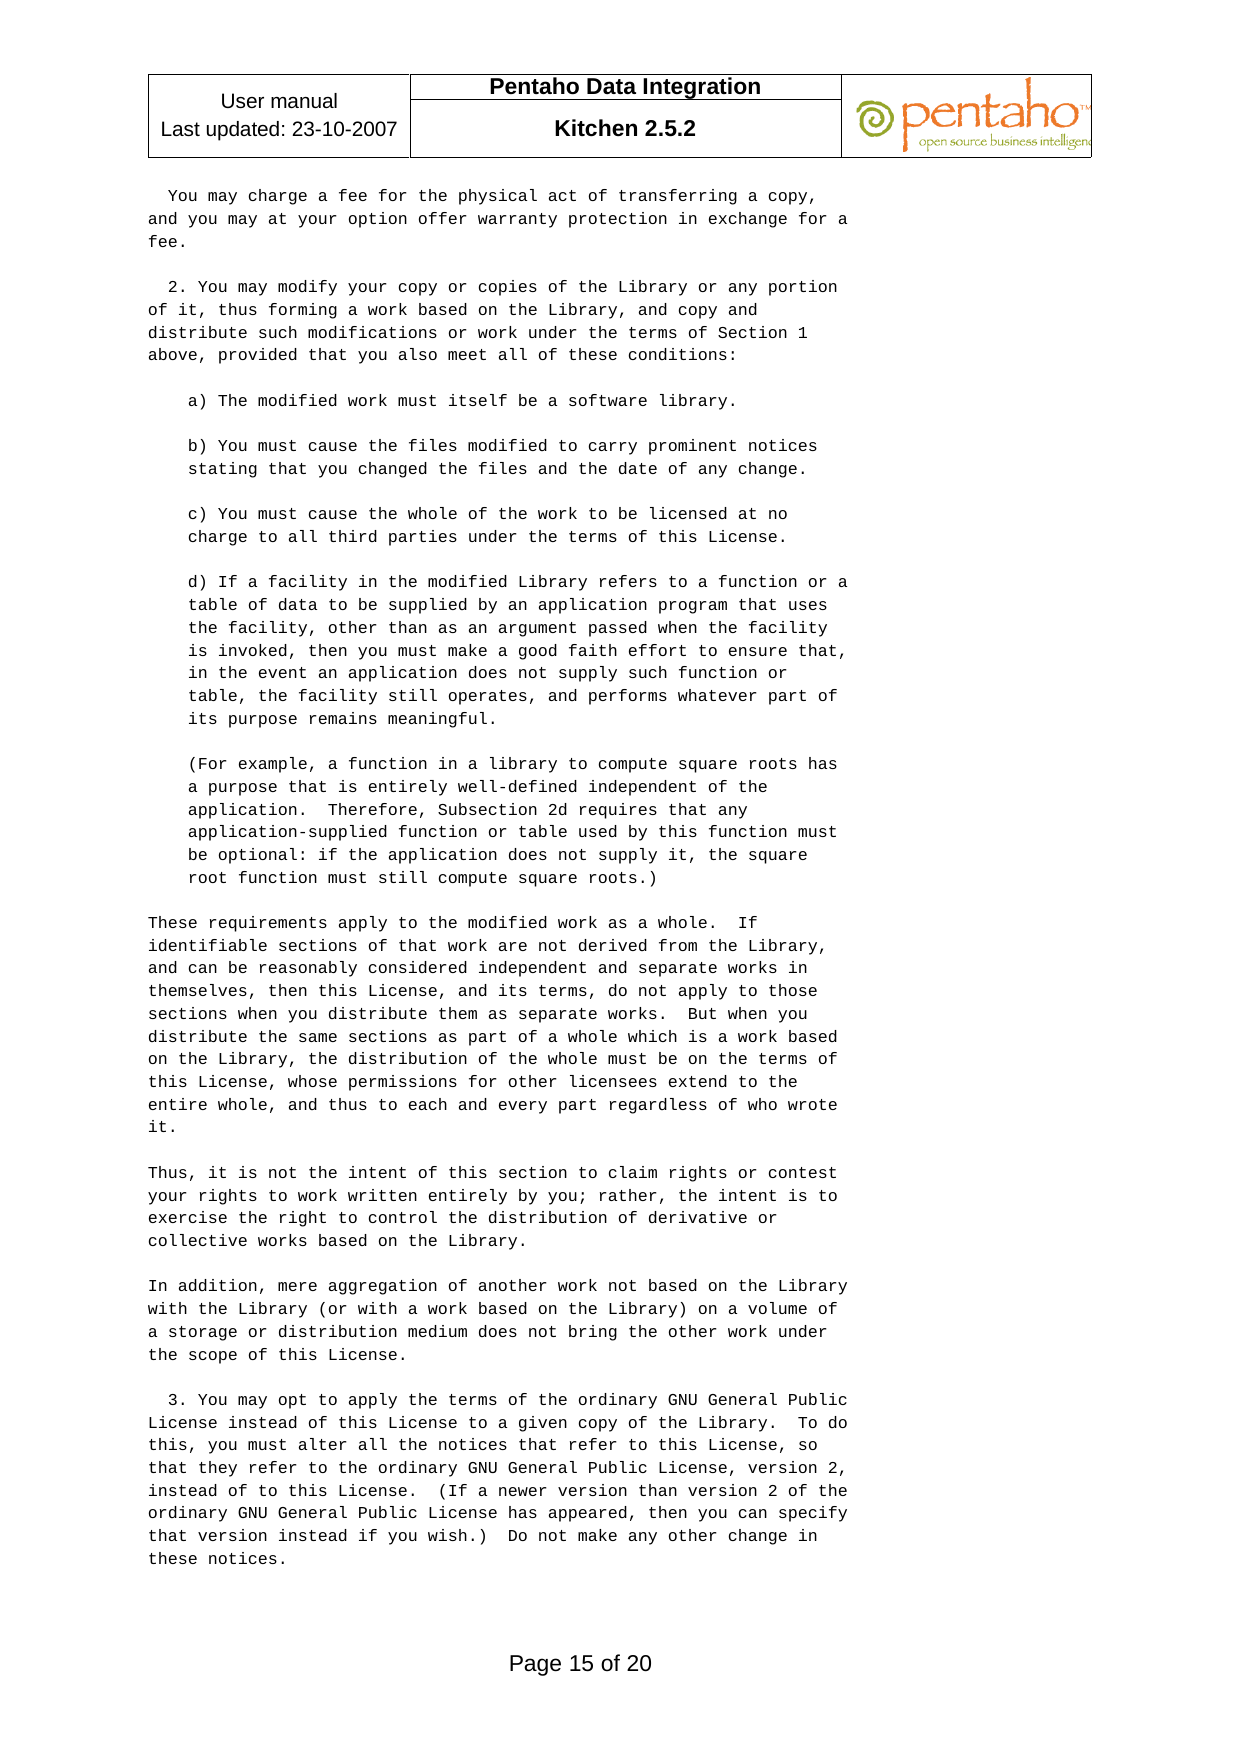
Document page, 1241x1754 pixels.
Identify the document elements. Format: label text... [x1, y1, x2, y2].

text You may charge a fee for the physical act of transferring a copy, and you may at your option offer warranty protection in exchange for a fee. 2. You may modify your copy or copies of the Library or any portion of it, thus forming a work based on the Library, and copy and distribute such modifications or work under the terms of Section 1 above, provided that you also meet all of these conditions: a) The modified work must itself be a software library. b) You must cause the files modified to carry prominent notices stating that you changed the files and the date of any change. c) You must cause the whole of the work to be licensed at no charge to all third parties under the terms of this License. d) If a facility in the modified Library refers to a function or a table of data to be supplied by an application program that uses the facility, other than as an argument passed when the facility is invoked, then you must make a good faith effort to ensure that, in the event an application does not supply such function or table, the facility still operates, and performs whatever part of its purpose remains meaningful. (For example, a function in a library to compute square roots has a purpose that is entirely well-defined independent of the application. Therefore, Subsection 2d requires that any application-supplied function or table used by this function must be optional: if the application does not supply it, the square root function must still compute square roots.) These requirements apply to the modified work as a whole. If identifiable sections of that work are not derived from the Library, and can be reasonably considered independent and separate works in themselves, then this License, and its terms, do not apply to those sections when you distribute them as separate works. But when you distribute the same sections as part of a whole which is a work based on the Library, the distribution of the whole must be on the terms of this License, whose permissions for other licensees extend to the entire whole, and thus to each and every part regardless of who wrote it. Thus, it is not the intent of this section to claim rights or contest your rights to work written entirely by you; rather, the intent is to exercise the right to control the distribution of derivative or collective works based on the Library. In addition, mere aggregation of another work not based on the Library with the Library (or with a work based on the Library) on a volume of a storage or distribution medium does not bring the other work under the scope of this License. 3. You may opt to apply the terms of the ordinary GNU General Public License instead of this License to a given copy of the Library. To do this, you must alter all the notices that refer to this License, so that they refer to the ordinary GNU General Public License, version 2, instead of to this License. (If a newer version than version 2 of the ordinary GNU General Public License has appeared, then you can specify that version instead if you wish.) Do not make any other change in these notices. [148, 188, 1092, 1592]
